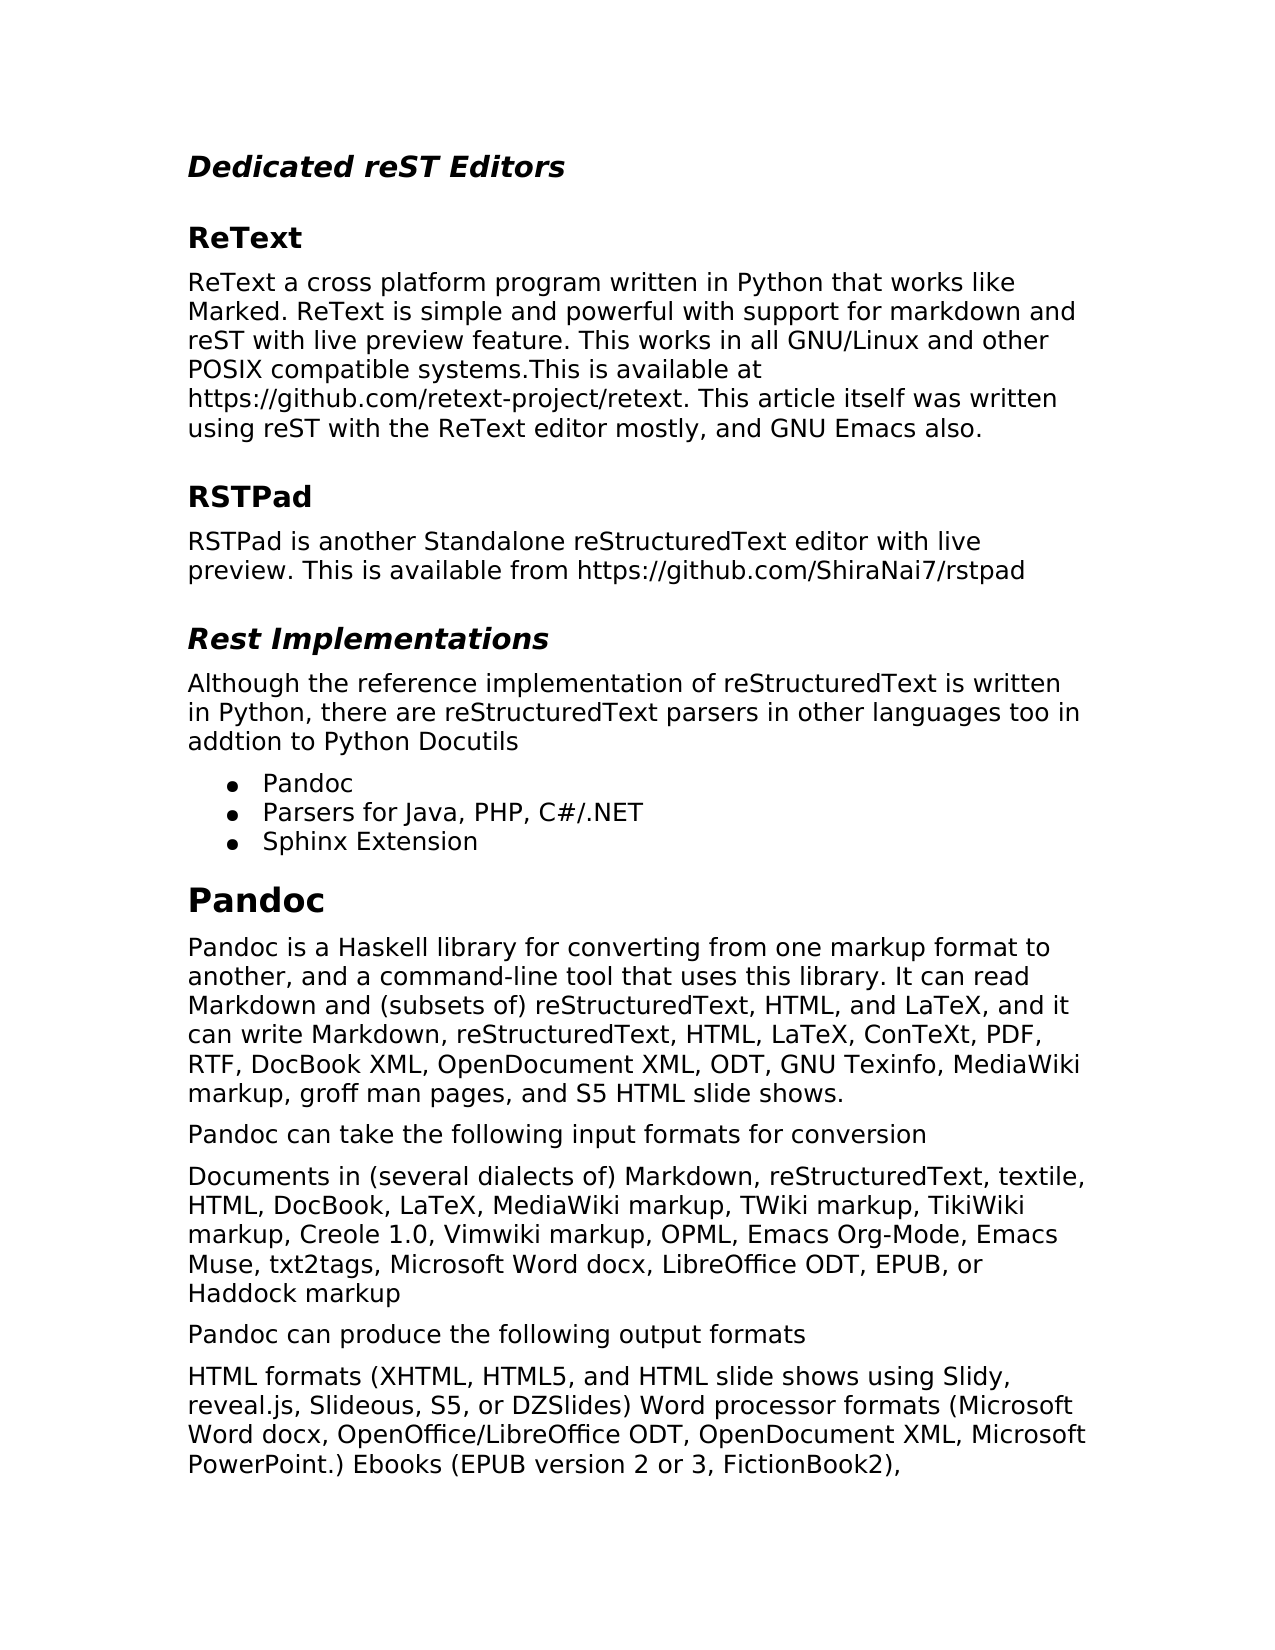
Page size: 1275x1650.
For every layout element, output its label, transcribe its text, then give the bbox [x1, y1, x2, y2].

subtitle RSTPad [187, 480, 1087, 514]
text ReText a cross platform program written in Python that works like Marked. ReText is simple and powerful with support for markdown and reST with live preview feature. This works in all GNU/Linux and other POSIX compatible systems.This is available at https://github.com/retext-project/retext. This article itself was written using reST with the ReText editor mostly, and GNU Emacs also. [187, 268, 1087, 443]
text Documents in (several dialects of) Markdown, reStructuredText, textile, HTML, DocBook, LaTeX, MediaWiki markup, TWiki markup, TikiWiki markup, Creole 1.0, Vimwiki markup, OPML, Emacs Org-Mode, Emacs Muse, txt2tags, Microsoft Word docx, LibreOffice ODT, EPUB, or Haddock markup [187, 1162, 1087, 1308]
text Pandoc is a Haskell library for converting from one markup format to another, and a command-line tool that uses this library. It can read Markdown and (subsets of) reStructuredText, HTML, and LaTeX, and it can write Markdown, reStructuredText, HTML, LaTeX, ConTeXt, PDF, RTF, DocBook XML, OpenDocument XML, ODT, GNU Texinfo, MediaWiki markup, groff man pages, and S5 HTML slide shows. [187, 933, 1087, 1108]
text Pandoc can produce the following output formats [187, 1321, 1087, 1350]
subtitle Dedicated reST Editors [187, 150, 1087, 184]
text Although the reference implementation of reStructuredText is written in Python, there are reStructuredText parsers in other languages too in addtion to Python Docutils [187, 669, 1087, 757]
list Parsers for Java, PHP, C#/.NET [225, 798, 1087, 827]
subtitle Rest Implementations [187, 623, 1087, 657]
text Pandoc can take the following input formats for conversion [187, 1121, 1087, 1150]
list Sphinx Extension [225, 827, 1087, 857]
text HTML formats (XHTML, HTML5, and HTML slide shows using Slidy, reveal.js, Slideous, S5, or DZSlides) Word processor formats (Microsoft Word docx, OpenOffice/LibreOffice ODT, OpenDocument XML, Microsoft PowerPoint.) Ebooks (EPUB version 2 or 3, FictionBook2), [187, 1362, 1087, 1479]
subtitle ReText [187, 221, 1087, 255]
text RSTPad is another Standalone reStructuredText editor with live preview. This is available from https://github.com/ShiraNai7/rstpad [187, 527, 1087, 585]
subtitle Pandoc [187, 882, 1087, 921]
list Pandoc [225, 769, 1087, 798]
